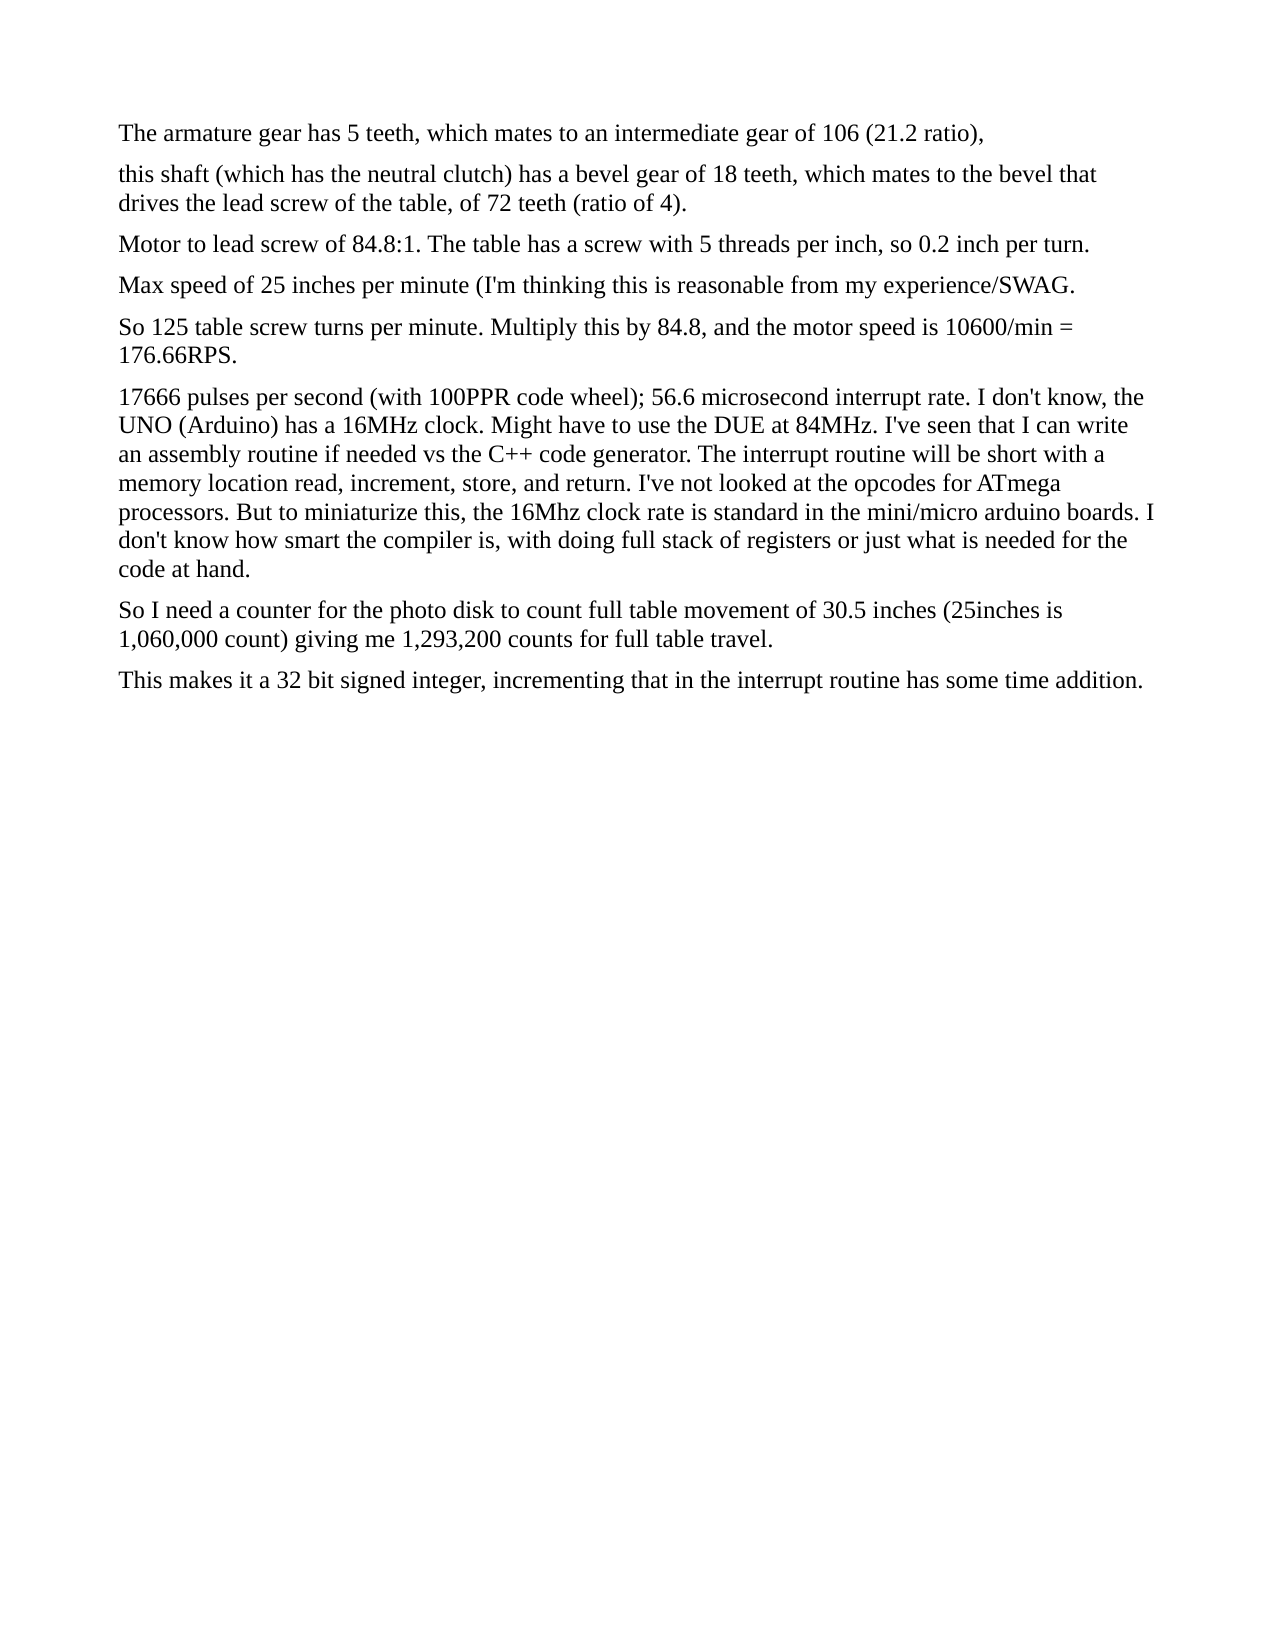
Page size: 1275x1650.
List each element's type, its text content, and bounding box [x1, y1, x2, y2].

text Motor to lead screw of 84.8:1. The table has a screw with 5 threads per inch, so 0.2 inch per turn. [118, 229, 1157, 258]
text Max speed of 25 inches per minute (I'm thinking this is reasonable from my experience/SWAG. [118, 271, 1157, 299]
text The armature gear has 5 teeth, which mates to an intermediate gear of 106 (21.2 ratio), [118, 118, 1157, 147]
text This makes it a 32 bit signed integer, incrementing that in the interrupt routine has some time addition. [118, 666, 1157, 694]
text this shaft (which has the neutral clutch) has a bevel gear of 18 teeth, which mates to the bevel that drives the lead screw of the table, of 72 teeth (ratio of 4). [118, 159, 1157, 217]
text So 125 table screw turns per minute. Multiply this by 84.8, and the motor speed is 10600/min = 176.66RPS. [118, 312, 1157, 369]
text 17666 pulses per second (with 100PPR code wheel); 56.6 microsecond interrupt rate. I don't know, the UNO (Arduino) has a 16MHz clock. Might have to use the DUE at 84MHz. I've seen that I can write an assembly routine if needed vs the C++ code generator. The interrupt routine will be short with a memory location read, increment, store, and return. I've not looked at the opcodes for ATmega processors. But to miniaturize this, the 16Mhz clock rate is standard in the mini/micro arduino boards. I don't know how smart the compiler is, with doing full stack of registers or just what is needed for the code at hand. [118, 382, 1157, 583]
text So I need a counter for the photo disk to count full table movement of 30.5 inches (25inches is 1,060,000 count) giving me 1,293,200 counts for full table travel. [118, 596, 1157, 653]
